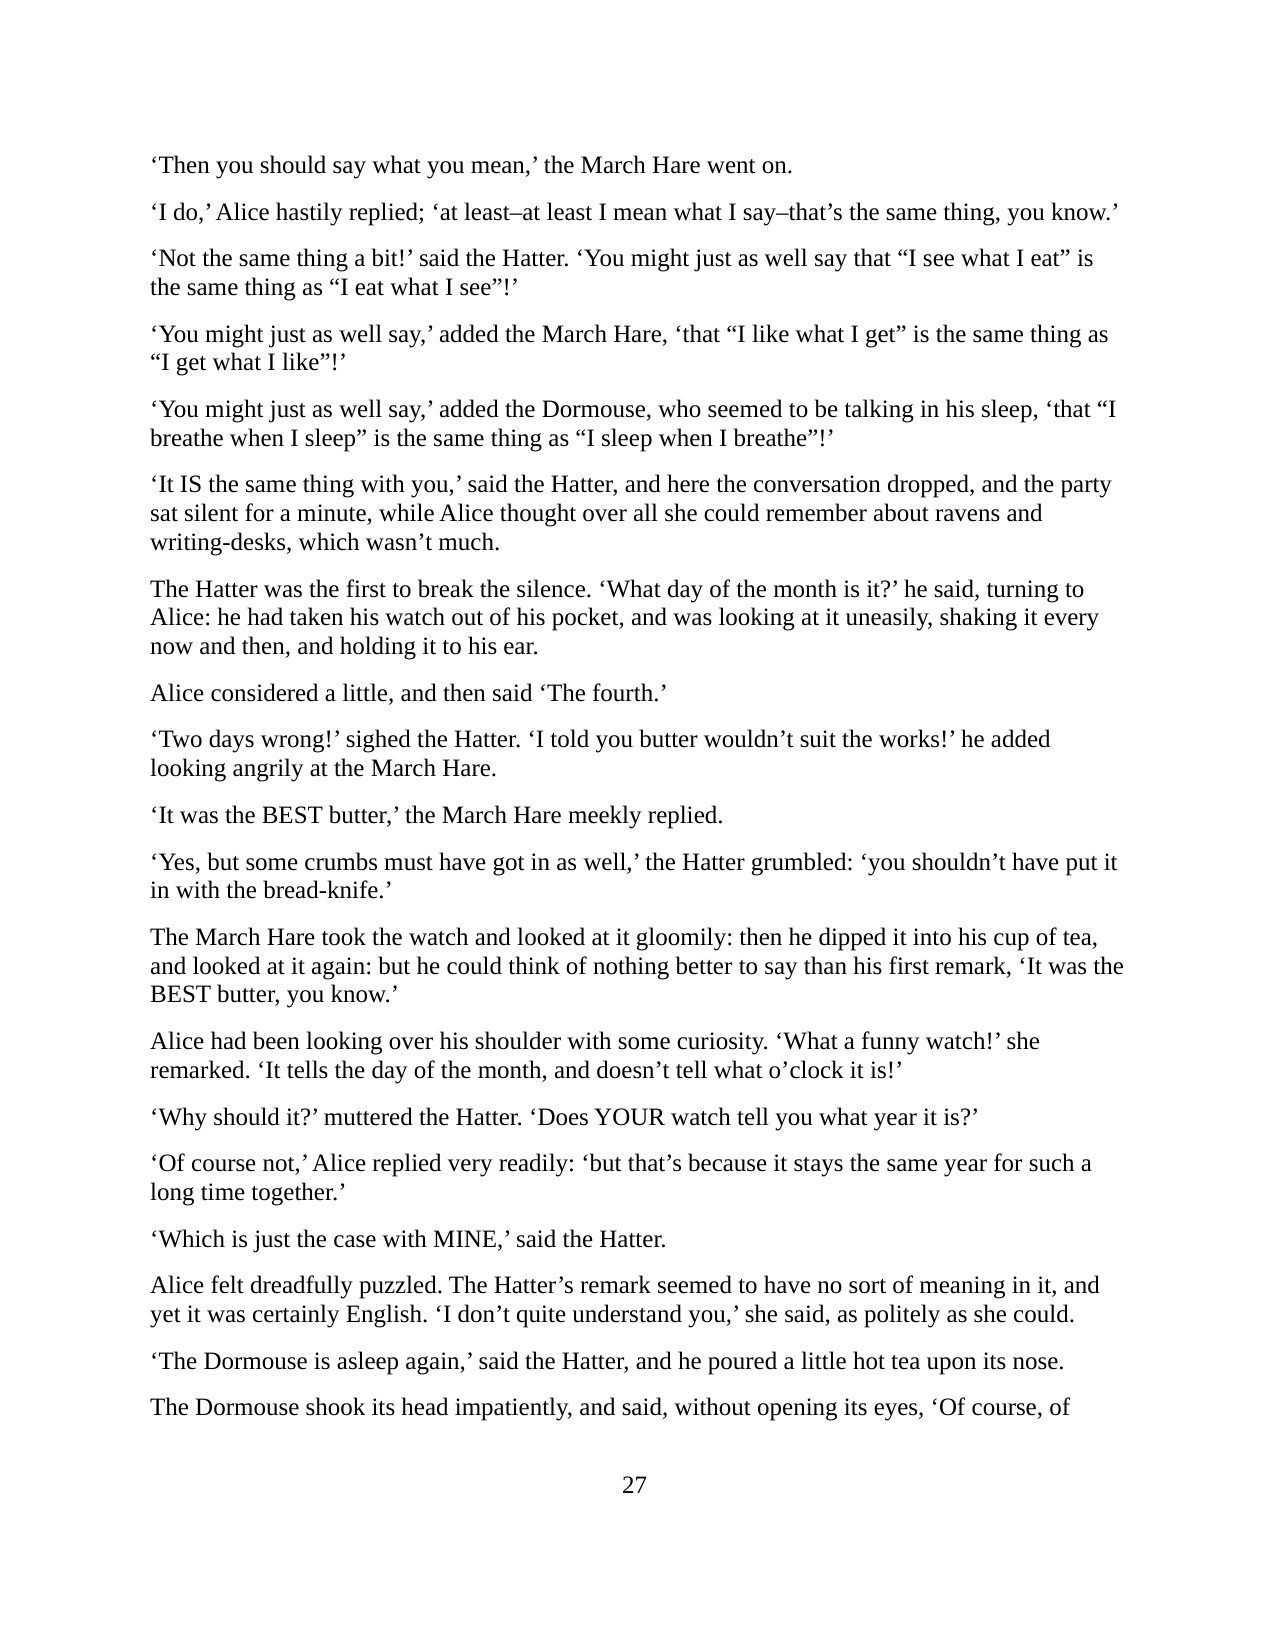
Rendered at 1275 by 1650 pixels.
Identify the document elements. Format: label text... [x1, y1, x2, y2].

text ‘Why should it?’ muttered the Hatter. ‘Does YOUR watch tell you what year it is?’ [150, 1102, 1125, 1130]
text The March Hare took the watch and looked at it gloomily: then he dipped it into his cup of tea, and looked at it again: but he could think of nothing better to say than his first remark, ‘It was the BEST butter, you know.’ [150, 922, 1125, 1008]
text ‘Two days wrong!’ sighed the Hatter. ‘I told you butter wouldn’t suit the works!’ he added looking angrily at the March Hare. [150, 724, 1125, 782]
text ‘You might just as well say,’ added the March Hare, ‘that “I like what I get” is the same thing as “I get what I like”!’ [150, 319, 1125, 376]
text ‘Yes, but some crumbs must have got in as well,’ the Hatter grumbled: ‘you shouldn’t have put it in with the bread-knife.’ [150, 847, 1125, 904]
text Alice felt dreadfully puzzled. The Hatter’s remark seemed to have no sort of meaning in it, and yet it was certainly English. ‘I don’t quite understand you,’ she said, as politely as she could. [150, 1270, 1125, 1328]
text ‘Then you should say what you mean,’ the March Hare went on. [150, 150, 1125, 179]
text Alice had been looking over his shoulder with some curiosity. ‘What a funny watch!’ she remarked. ‘It tells the day of the month, and doesn’t tell what o’clock it is!’ [150, 1026, 1125, 1084]
text ‘Not the same thing a bit!’ said the Hatter. ‘You might just as well say that “I see what I eat” is the same thing as “I eat what I see”!’ [150, 243, 1125, 301]
text The Hatter was the first to break the silence. ‘What day of the month is it?’ he said, turning to Alice: he had taken his watch out of his pocket, and was looking at it uneasily, shaking it every now and then, and holding it to his ear. [150, 574, 1125, 660]
text Alice considered a little, and then said ‘The fourth.’ [150, 678, 1125, 707]
text ‘I do,’ Alice hastily replied; ‘at least–at least I mean what I say–that’s the same thing, you know.’ [150, 197, 1125, 225]
text The Dormouse shook its head impatiently, and said, without opening its eyes, ‘Of course, of [150, 1392, 1125, 1421]
text ‘Which is just the case with MINE,’ said the Hatter. [150, 1224, 1125, 1252]
text ‘The Dormouse is asleep again,’ said the Hatter, and he poured a little hot tea upon its nose. [150, 1346, 1125, 1374]
text ‘You might just as well say,’ added the Dormouse, who seemed to be talking in his sleep, ‘that “I breathe when I sleep” is the same thing as “I sleep when I breathe”!’ [150, 394, 1125, 452]
text ‘It was the BEST butter,’ the March Hare meekly replied. [150, 800, 1125, 829]
text ‘It IS the same thing with you,’ said the Hatter, and here the conversation dropped, and the party sat silent for a minute, while Alice thought over all she could remember about ravens and writing-desks, which wasn’t much. [150, 469, 1125, 556]
text ‘Of course not,’ Alice replied very readily: ‘but that’s because it stays the same year for such a long time together.’ [150, 1148, 1125, 1206]
